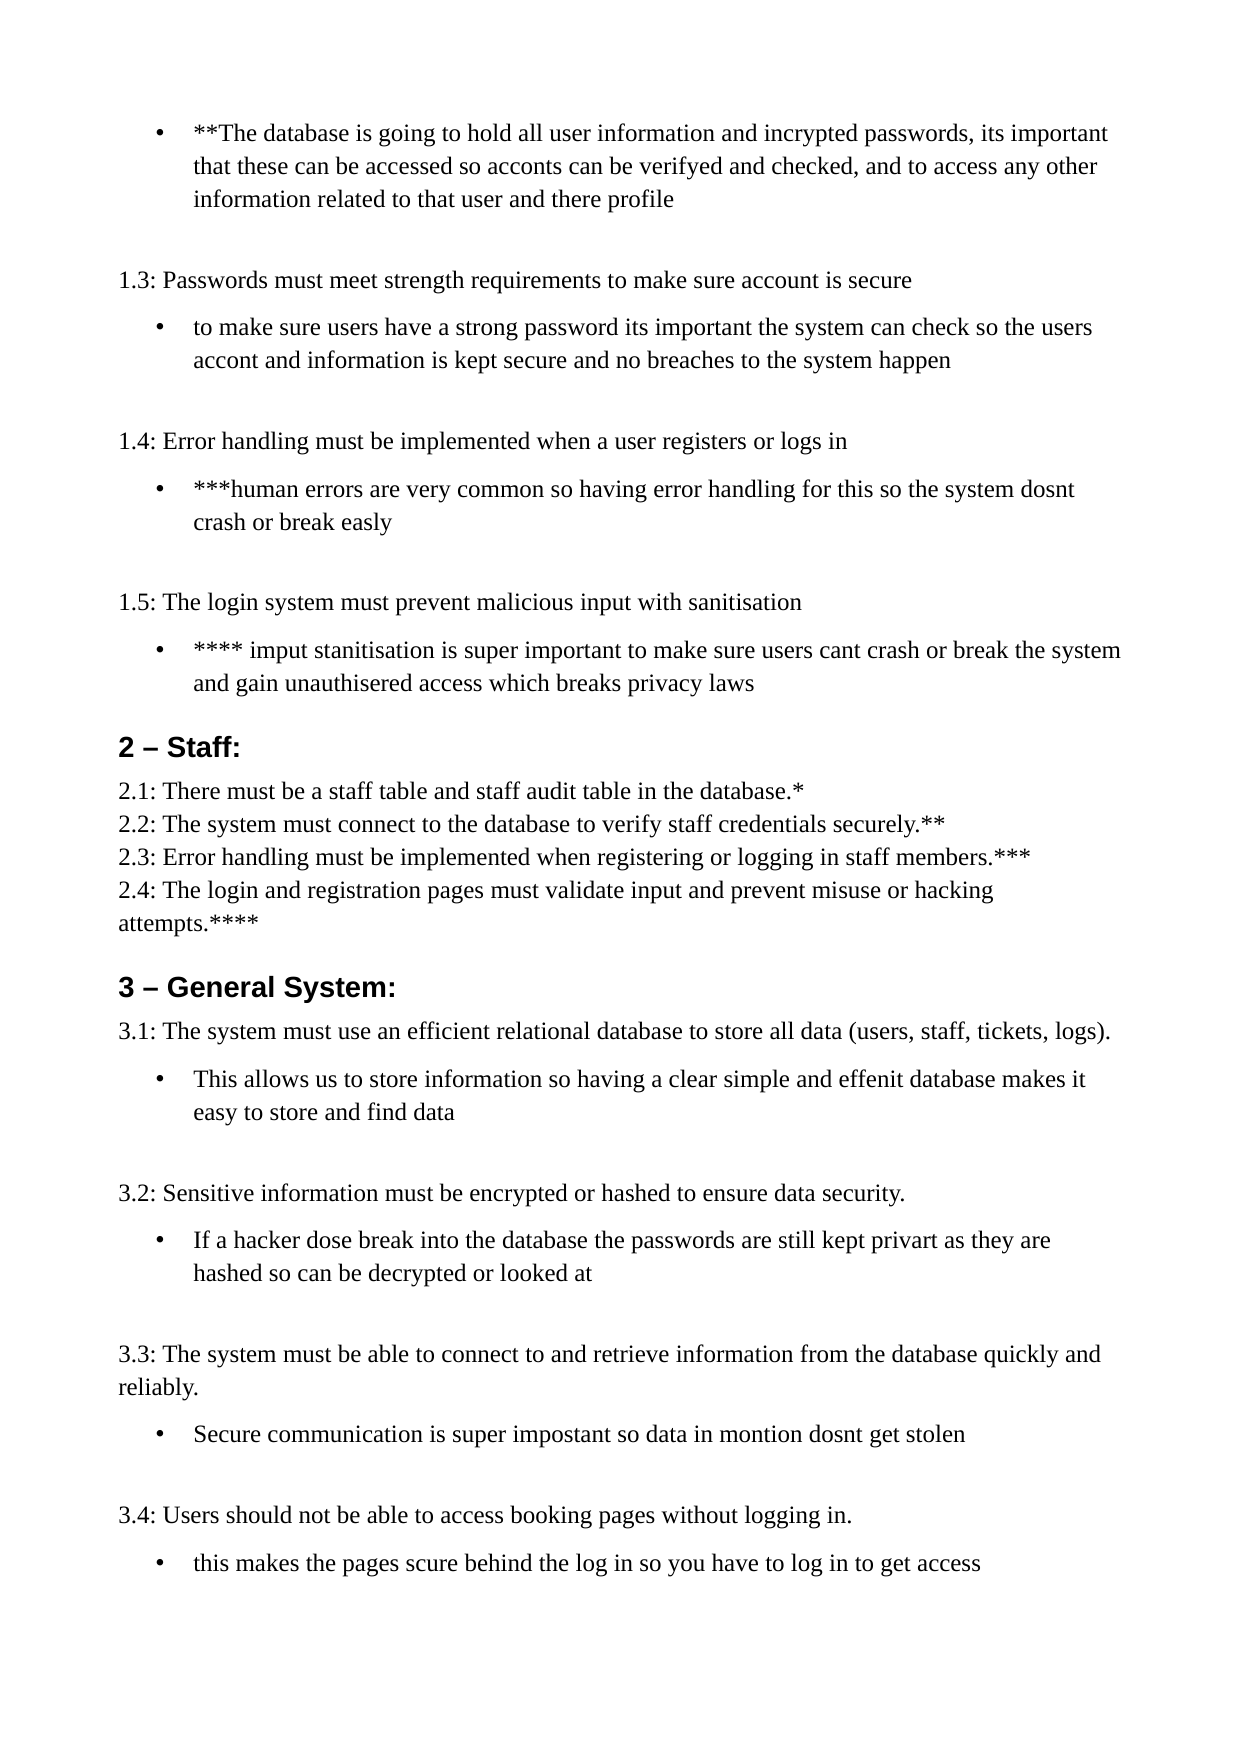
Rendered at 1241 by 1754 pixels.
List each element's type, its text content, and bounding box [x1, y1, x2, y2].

list Secure communication is super impostant so data in montion dosnt get stolen [156, 1419, 1122, 1448]
text 3.3: The system must be able to connect to and retrieve information from the database quickly and reliably. [118, 1306, 1122, 1401]
subtitle 3 – General System: [118, 970, 1122, 1004]
subtitle 2 – Staff: [118, 730, 1122, 764]
list this makes the pages scure behind the log in so you have to log in to get access [156, 1548, 1122, 1577]
list **The database is going to hold all user information and incrypted passwords, its important that these can be accessed so acconts can be verifyed and checked, and to access any other information related to that user and there profile [156, 118, 1122, 213]
list to make sure users have a strong password its important the system can check so the users accont and information is kept secure and no breaches to the system happen [156, 312, 1122, 374]
list This allows us to store information so having a clear simple and effenit database makes it easy to store and find data [156, 1064, 1122, 1126]
text 3.4: Users should not be able to access booking pages without logging in. [118, 1467, 1122, 1529]
list If a hacker dose break into the database the passwords are still kept privart as they are hashed so can be decrypted or looked at [156, 1225, 1122, 1287]
text 1.4: Error handling must be implemented when a user registers or logs in [118, 393, 1122, 455]
text 2.1: There must be a staff table and staff audit table in the database.* 2.2: The system must connect to the database to verify staff credentials securely.** 2.3: Error handling must be implemented when registering or logging in staff members.*** 2.4: The login and registration pages must validate input and prevent misuse or hacking attempts.**** [118, 776, 1122, 937]
text 1.5: The login system must prevent malicious input with sanitisation [118, 554, 1122, 616]
text 3.2: Sensitive information must be encrypted or hashed to ensure data security. [118, 1145, 1122, 1206]
list ***human errors are very common so having error handling for this so the system dosnt crash or break easly [156, 474, 1122, 535]
text 1.3: Passwords must meet strength requirements to make sure account is secure [118, 232, 1122, 293]
text 3.1: The system must use an efficient relational database to store all data (users, staff, tickets, logs). [118, 1016, 1122, 1045]
list **** imput stanitisation is super important to make sure users cant crash or break the system and gain unauthisered access which breaks privacy laws [156, 635, 1122, 697]
